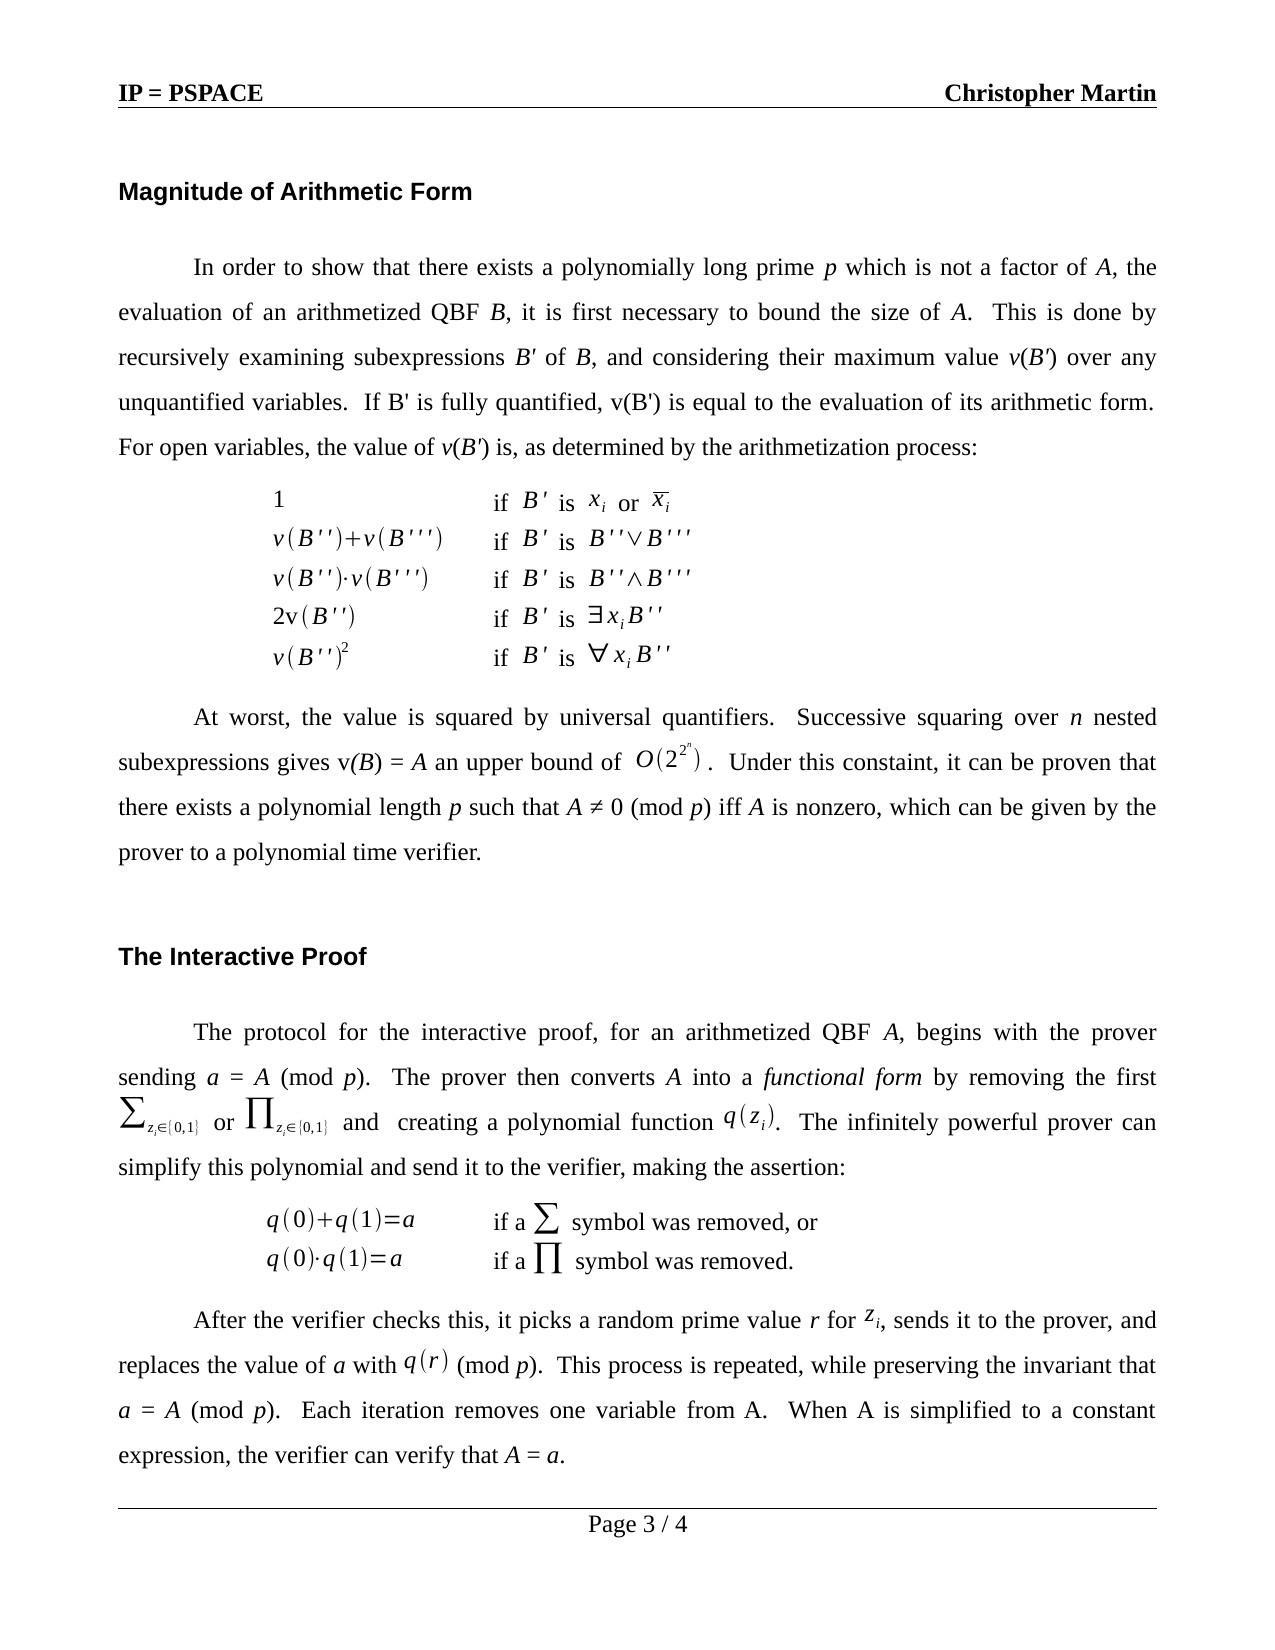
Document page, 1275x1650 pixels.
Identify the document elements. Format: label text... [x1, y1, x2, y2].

text The protocol for the interactive proof, for an arithmetized QBF A, begins with the prover sending a = A (mod p). The prover then converts A into a functional form by removing the first or and creating a polynomial function . The infinitely powerful prover can simplify this polynomial and send it to the verifier, making the assertion: [118, 1005, 1157, 1185]
text After the verifier checks this, it picks a random prime value r for , sends it to the prover, and replaces the value of a with (mod p). This process is repeated, while preserving the invariant that a = A (mod p). Each iteration removes one variable from A. When A is simplified to a constant expression, the verifier can verify that A = a. [118, 1293, 1157, 1473]
text In order to show that there exists a polynomially long prime p which is not a factor of A, the evaluation of an arithmetized QBF B, it is first necessary to bound the size of A. This is done by recursively examining subexpressions B' of B, and considering their maximum value v(B') over any unquantified variables. If B' is fully quantified, v(B') is equal to the evaluation of its arithmetic form. For open variables, the value of v(B') is, as determined by the arithmetization process: [118, 240, 1157, 465]
text At worst, the value is squared by universal quantifiers. Successive squaring over n nested subexpressions gives v(B) = A an upper bound of . Under this constaint, it can be proven that there exists a polynomial length p such that A ≠ 0 (mod p) iff A is nonzero, which can be given by the prover to a polynomial time verifier. [118, 690, 1157, 870]
text if a symbol was removed, or if a symbol was removed. [118, 1200, 1157, 1278]
text if is or if is if is if is if is [118, 480, 1157, 675]
subtitle Magnitude of Arithmetic Form [118, 165, 1157, 210]
subtitle The Interactive Proof [118, 930, 1157, 975]
